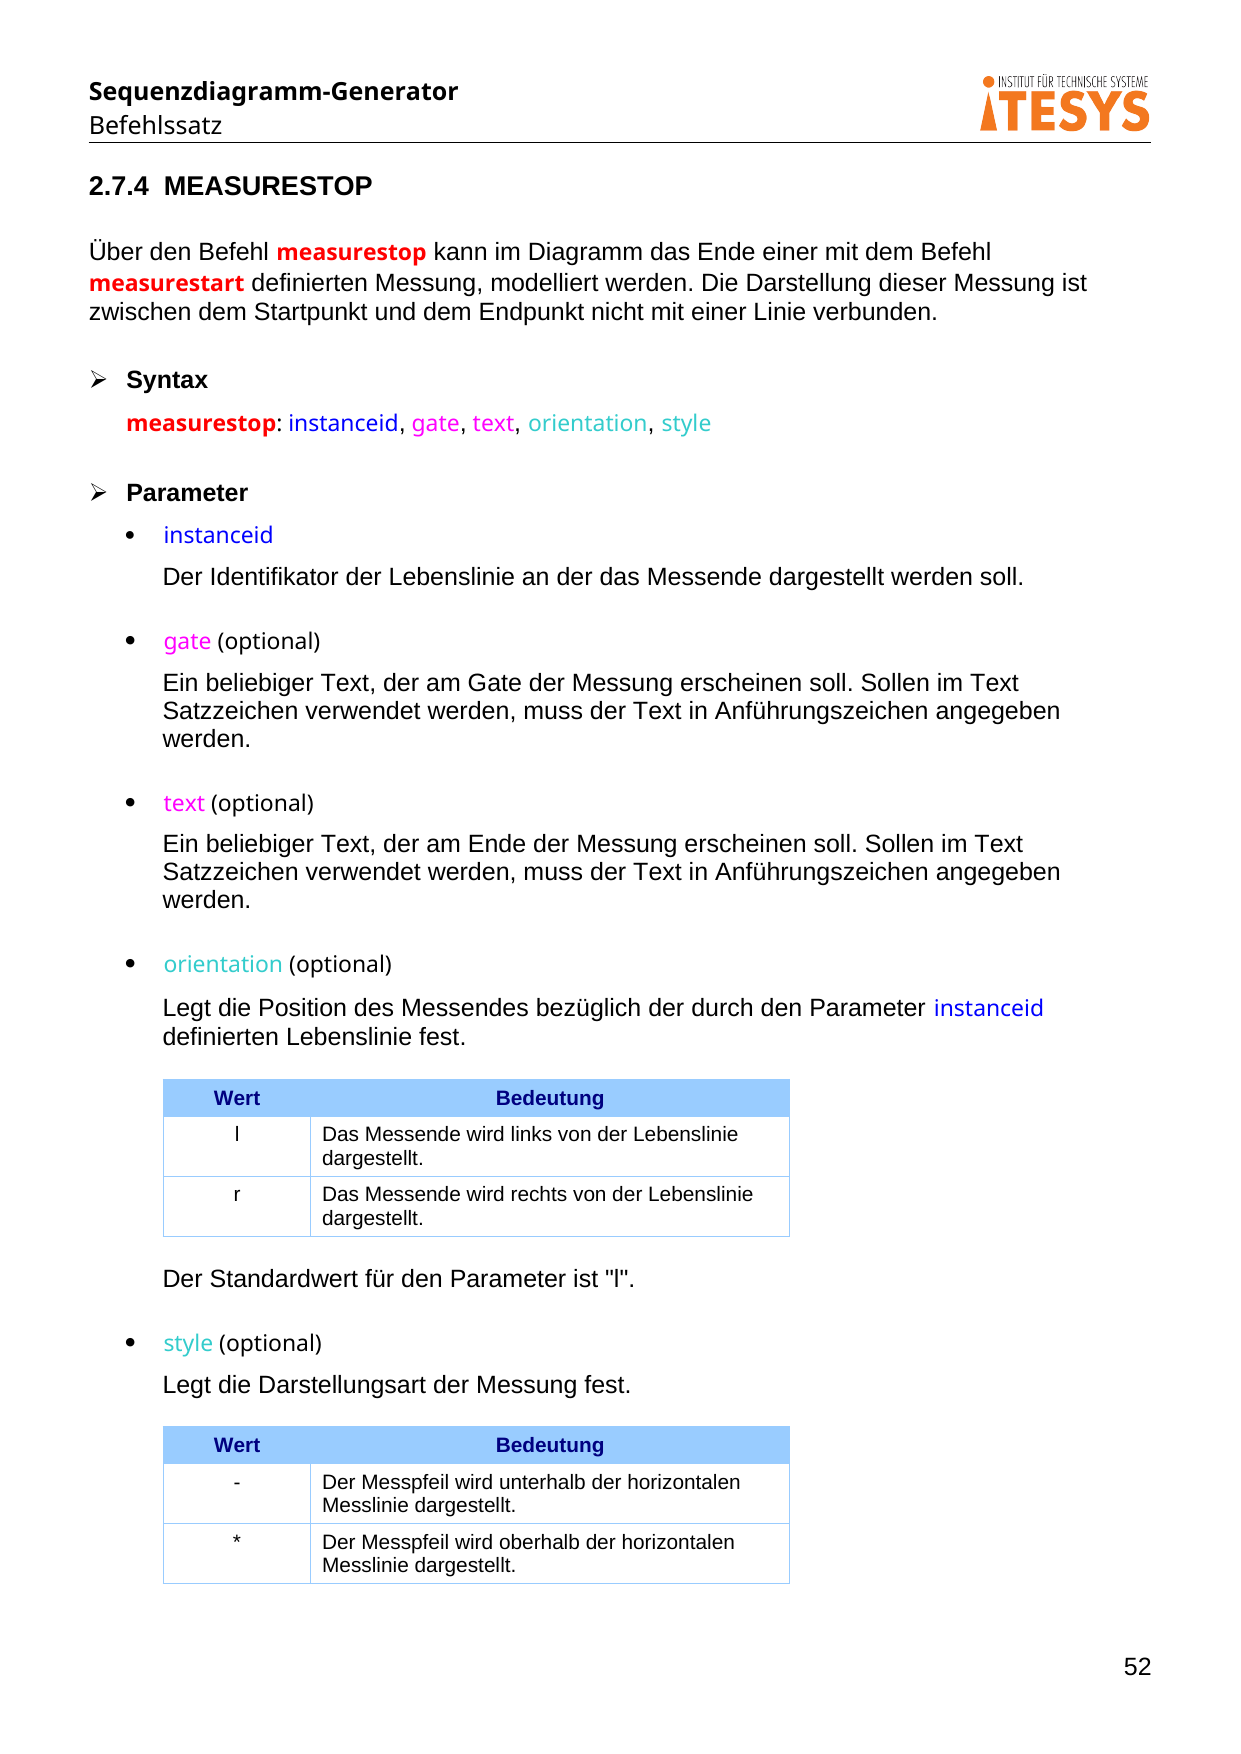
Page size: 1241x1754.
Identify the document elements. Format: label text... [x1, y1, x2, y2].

table_cell Das Messende wird rechts von der Lebenslinie dargestellt. [311, 1177, 789, 1236]
table_cell Der Messpfeil wird oberhalb der horizontalen Messlinie dargestellt. [311, 1524, 789, 1583]
table_cell Das Messende wird links von der Lebenslinie dargestellt. [311, 1117, 789, 1176]
table_cell Der Messpfeil wird unterhalb der horizontalen Messlinie dargestellt. [311, 1464, 789, 1523]
table_header Bedeutung [311, 1080, 789, 1116]
table_header Wert [164, 1428, 310, 1463]
list gate (optional) [126, 625, 1152, 656]
list Parameter [88, 478, 1152, 506]
table_cell l [164, 1117, 310, 1176]
list style (optional) [126, 1327, 1152, 1358]
list text (optional) [126, 786, 1152, 818]
text Der Identifikator der Lebenslinie an der das Messende dargestellt werden soll. [162, 563, 1152, 591]
list instanceid [126, 519, 1152, 550]
list Syntax [88, 366, 1152, 394]
text Der Standardwert für den Parameter ist "l". [162, 1265, 1152, 1293]
text Ein beliebiger Text, der am Gate der Messung erscheinen soll. Sollen im Text Satzzeichen verwendet werden, muss der Text in Anführungszeichen angegeben werden. [162, 668, 1152, 752]
text Über den Befehl measurestop kann im Diagramm das Ende einer mit dem Befehl measurestart definierten Messung, modelliert werden. Die Darstellung dieser Messung ist zwischen dem Startpunkt und dem Endpunkt nicht mit einer Linie verbunden. [88, 235, 1152, 326]
table_header Bedeutung [311, 1428, 789, 1463]
table_cell r [164, 1177, 310, 1236]
picture [979, 73, 1151, 132]
subtitle MEASURESTOP [88, 171, 1152, 201]
list orientation (optional) [126, 948, 1152, 979]
table_cell * [164, 1524, 310, 1583]
text Ein beliebiger Text, der am Ende der Messung erscheinen soll. Sollen im Text Satzzeichen verwendet werden, muss der Text in Anführungszeichen angegeben werden. [162, 830, 1152, 914]
text Legt die Position des Messendes bezüglich der durch den Parameter instanceid definierten Lebenslinie fest. [162, 992, 1152, 1051]
text Legt die Darstellungsart der Messung fest. [162, 1371, 1152, 1398]
table_header Wert [164, 1080, 310, 1116]
text measurestop: instanceid, gate, text, orientation, style [88, 407, 1152, 438]
table_cell - [164, 1464, 310, 1523]
